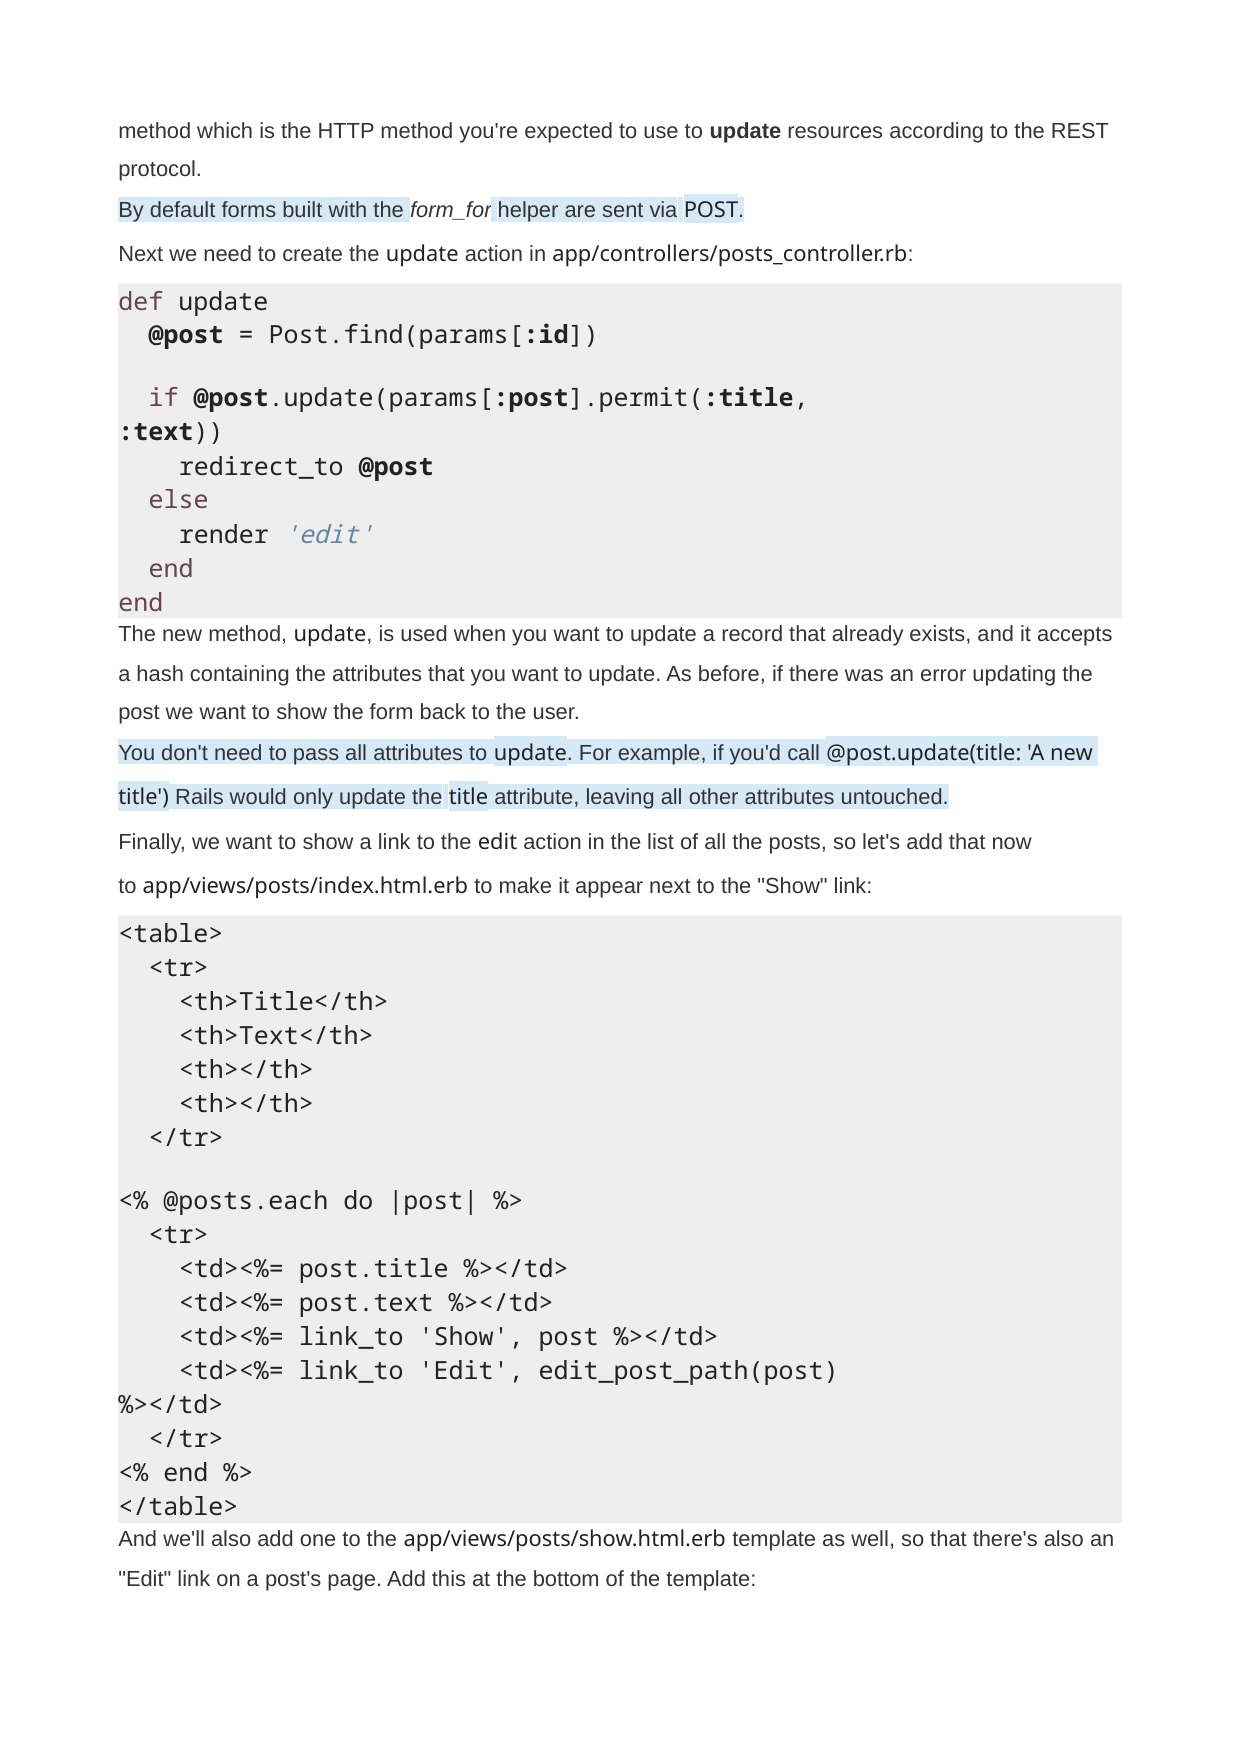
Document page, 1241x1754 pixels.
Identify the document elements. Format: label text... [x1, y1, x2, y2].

text Next we need to create the update action in app/controllers/posts_controller.rb: [118, 238, 1122, 268]
text The new method, update, is used when you want to update a record that already exists, and it accepts a hash containing the attributes that you want to update. As before, if there was an error updating the post we want to show the form back to the user. [118, 618, 1122, 724]
text And we'll also add one to the app/views/posts/show.html.erb template as well, so that there's also an "Edit" link on a post's page. Add this at the bottom of the template: [118, 1523, 1122, 1591]
table_header <table> <tr> <th>Title</th> <th>Text</th> <th></th> <th></th> </tr> <% @posts.each do |post| %> <tr> <td><%= post.title %></td> <td><%= post.text %></td> <td><%= link_to 'Show', post %></td> <td><%= link_to 'Edit', edit_post_path(post) %></td> </tr> <% end %> </table> [118, 915, 871, 1523]
text Finally, we want to show a link to the edit action in the list of all the posts, so let's add that now to app/views/posts/index.html.erb to make it appear next to the "Show" link: [118, 826, 1122, 900]
text method which is the HTTP method you're expected to use to update resources according to the REST protocol. [118, 118, 1122, 181]
text You don't need to pass all attributes to update. For example, if you'd call @post.update(title: 'A new title') Rails would only update the title attribute, leaving all other attributes untouched. [118, 736, 1122, 811]
table_header def update @post = Post.find(params[:id]) if @post.update(params[:post].permit(:title, :text)) redirect_to @post else render 'edit' end end [118, 283, 821, 618]
text By default forms built with the form_for helper are sent via POST. [118, 194, 1122, 223]
